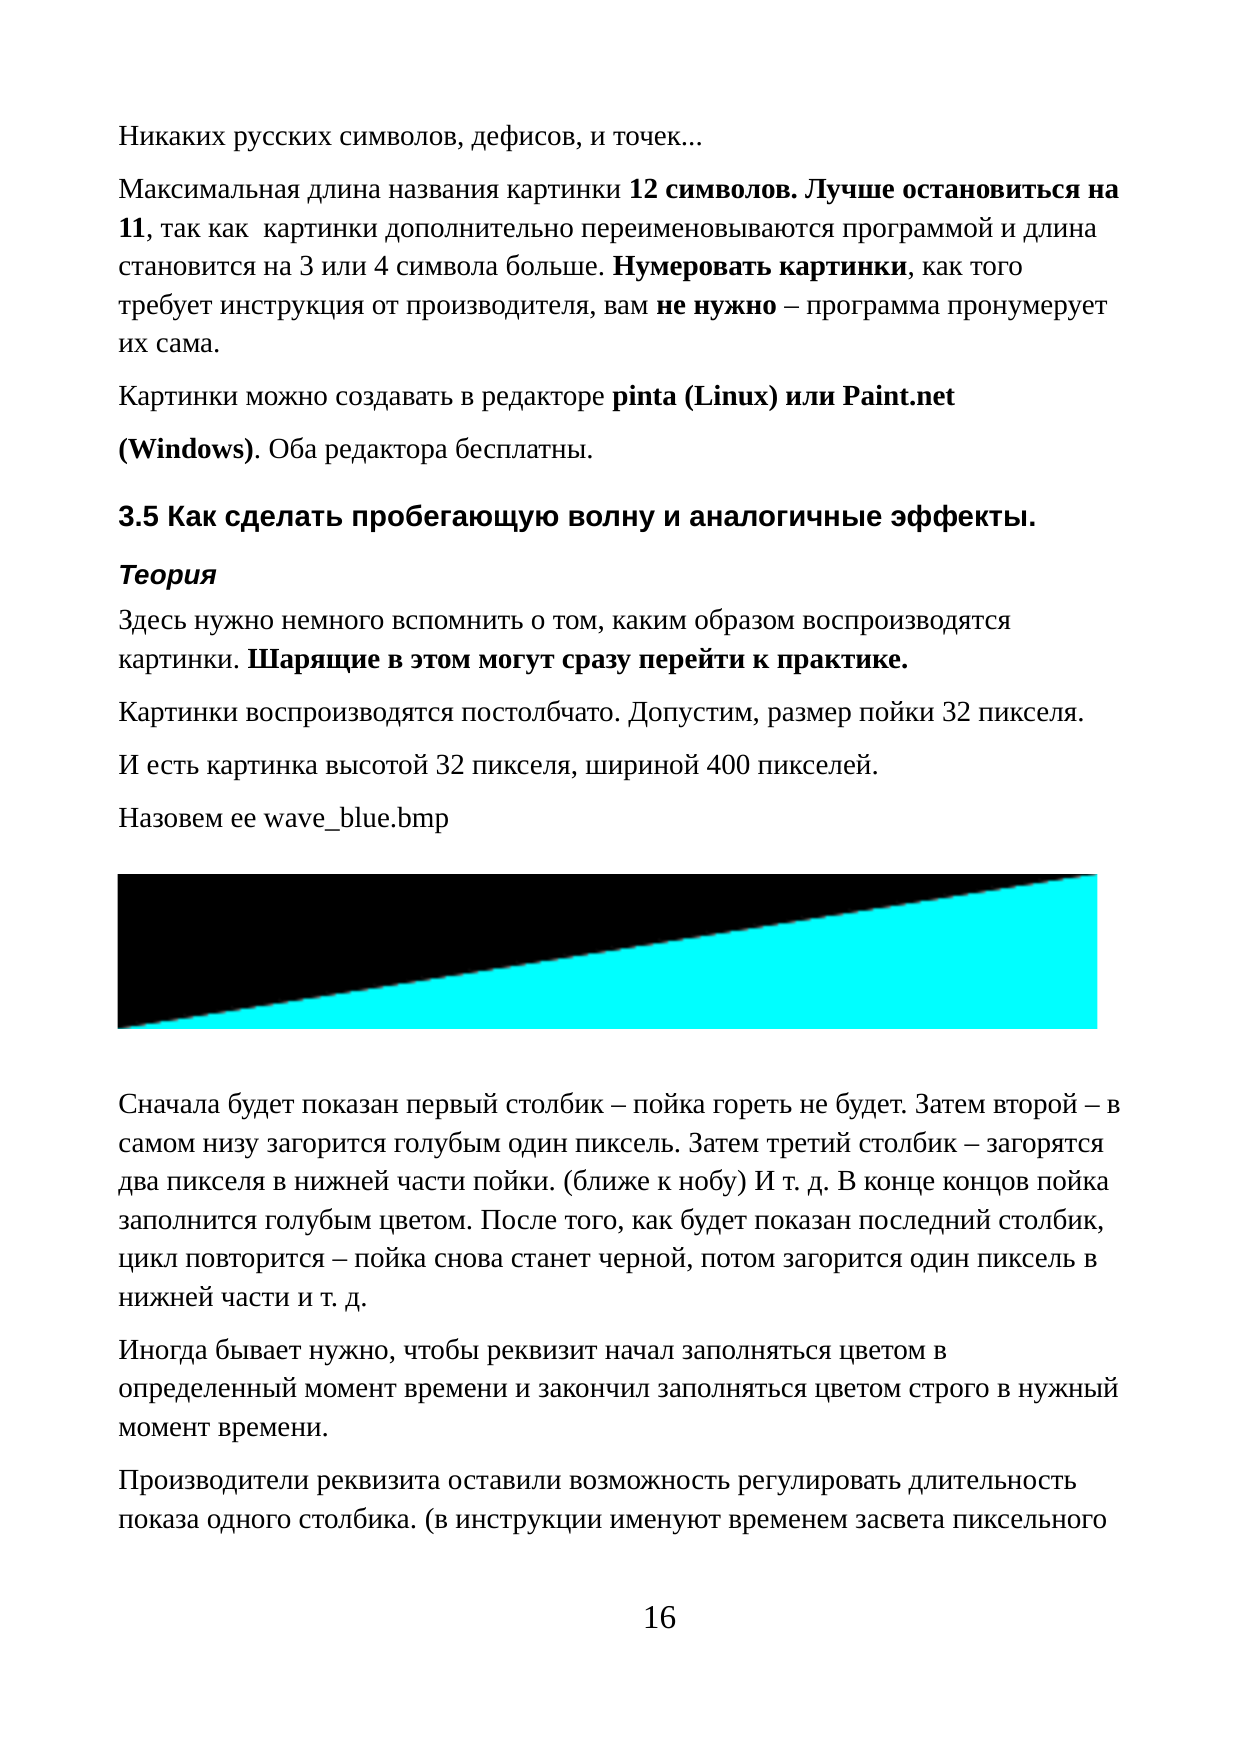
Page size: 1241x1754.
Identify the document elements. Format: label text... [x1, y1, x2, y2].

text Максимальная длина названия картинки 12 символов. Лучше остановиться на 11, так как картинки дополнительно переименовываются программой и длина становится на 3 или 4 символа больше. Нумеровать картинки, как того требует инструкция от производителя, вам не нужно – программа пронумерует их сама. [118, 171, 1122, 359]
text И есть картинка высотой 32 пикселя, шириной 400 пикселей. [118, 747, 1122, 781]
picture [117, 874, 1098, 1029]
text Сначала будет показан первый столбик – пойка гореть не будет. Затем второй – в самом низу загорится голубым один пиксель. Затем третий столбик – загорятся два пикселя в нижней части пойки. (ближе к нобу) И т. д. В конце концов пойка заполнится голубым цветом. После того, как будет показан последний столбик, цикл повторится – пойка снова станет черной, потом загорится один пиксель в нижней части и т. д. [118, 1086, 1122, 1312]
subtitle 3.5 Как сделать пробегающую волну и аналогичные эффекты. [118, 499, 1122, 533]
text (Windows). Оба редактора бесплатны. [118, 432, 1122, 465]
text Иногда бывает нужно, чтобы реквизит начал заполняться цветом в определенный момент времени и закончил заполняться цветом строго в нужный момент времени. [118, 1332, 1122, 1443]
text Производители реквизита оставили возможность регулировать длительность показа одного столбика. (в инструкции именуют временем засвета пиксельного [118, 1462, 1122, 1534]
subtitle Теория [118, 558, 1122, 590]
text Картинки воспроизводятся постолбчато. Допустим, размер пойки 32 пикселя. [118, 694, 1122, 728]
text Картинки можно создавать в редакторе pinta (Linux) или Paint.net [118, 378, 1122, 412]
text Здесь нужно немного вспомнить о том, каким образом воспроизводятся картинки. Шарящие в этом могут сразу перейти к практике. [118, 602, 1122, 674]
text Назовем ее wave_blue.bmp [118, 800, 1122, 834]
text Никаких русских символов, дефисов, и точек... [118, 118, 1122, 152]
